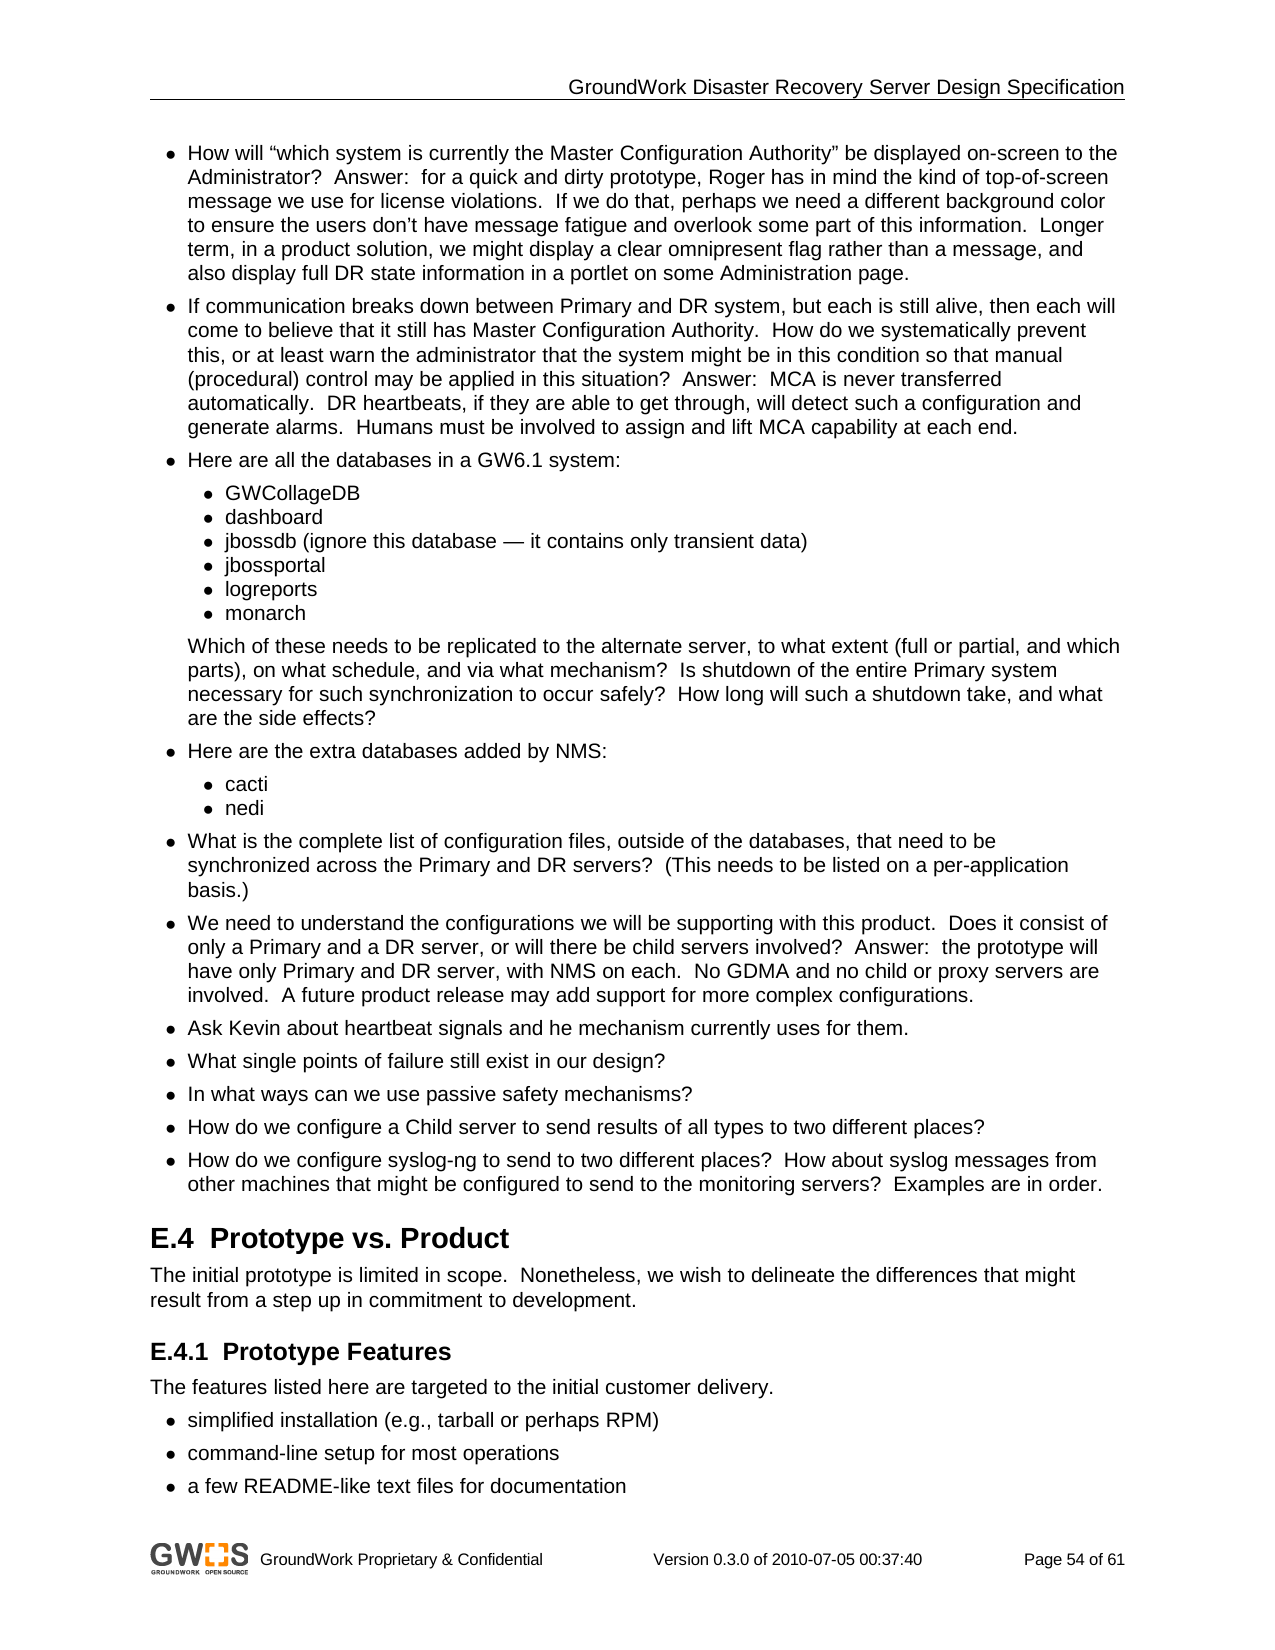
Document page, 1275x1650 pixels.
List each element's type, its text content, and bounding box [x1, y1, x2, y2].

list cacti [202, 772, 1125, 796]
picture [150, 1543, 248, 1575]
list How will “which system is currently the Master Configuration Authority” be displayed on-screen to the Administrator? Answer: for a quick and dirty prototype, Roger has in mind the kind of top-of-screen message we use for license violations. If we do that, perhaps we need a different background color to ensure the users don’t have message fatigue and overlook some part of this information. Longer term, in a product solution, we might display a clear omnipresent flag rather than a message, and also display full DR state information in a portlet on some Administration page. [165, 141, 1125, 285]
list a few README-like text files for documentation [165, 1474, 1125, 1498]
list Here are all the databases in a GW6.1 system: [165, 448, 1125, 472]
list What is the complete list of configuration files, outside of the databases, that need to be synchronized across the Primary and DR servers? (This needs to be listed on a per-application basis.) [165, 829, 1125, 902]
list What single points of failure still exist in our design? [165, 1049, 1125, 1073]
list If communication breaks down between Primary and DR system, but each is still alive, then each will come to believe that it still has Master Configuration Authority. How do we systematically prevent this, or at least warn the administrator that the system might be in this condition so that manual (procedural) control may be applied in this situation? Answer: MCA is never transferred automatically. DR heartbeats, if they are able to get through, will detect such a configuration and generate alarms. Humans must be involved to assign and lift MCA capability at each end. [165, 294, 1125, 439]
list In what ways can we use passive safety mechanisms? [165, 1082, 1125, 1106]
list monarch [202, 601, 1125, 625]
list command-line setup for most operations [165, 1441, 1125, 1465]
subtitle Prototype Features [150, 1337, 1125, 1366]
text The initial prototype is limited in scope. Nonetheless, we wish to delineate the differences that might result from a step up in commitment to development. [150, 1263, 1125, 1312]
list nedi [202, 796, 1125, 820]
subtitle Prototype vs. Product [150, 1221, 1125, 1254]
text Which of these needs to be replicated to the alternate server, to what extent (full or partial, and which parts), on what schedule, and via what mechanism? Is shutdown of the entire Primary system necessary for such synchronization to occur safely? How long will such a shutdown take, and what are the side effects? [187, 634, 1125, 730]
list We need to understand the configurations we will be supporting with this product. Does it consist of only a Primary and a DR server, or will there be child servers involved? Answer: the prototype will have only Primary and DR server, with NMS on each. No GDMA and no child or proxy servers are involved. A future product release may add support for more complex configurations. [165, 911, 1125, 1007]
list dashboard [202, 505, 1125, 529]
text The features listed here are targeted to the initial customer delivery. [150, 1374, 1125, 1399]
list jbossdb (ignore this database — it contains only transient data) [202, 529, 1125, 553]
list Ask Kevin about heartbeat signals and he mechanism currently uses for them. [165, 1016, 1125, 1040]
list simplified installation (e.g., tarball or perhaps RPM) [165, 1408, 1125, 1432]
list GWCollageDB [202, 481, 1125, 505]
list How do we configure syslog-ng to send to two different places? How about syslog messages from other machines that might be configured to send to the monitoring servers? Examples are in order. [165, 1148, 1125, 1196]
list jbossportal [202, 553, 1125, 577]
list logreports [202, 577, 1125, 601]
list How do we configure a Child server to send results of all types to two different places? [165, 1115, 1125, 1139]
list Here are the extra databases added by NMS: [165, 739, 1125, 763]
